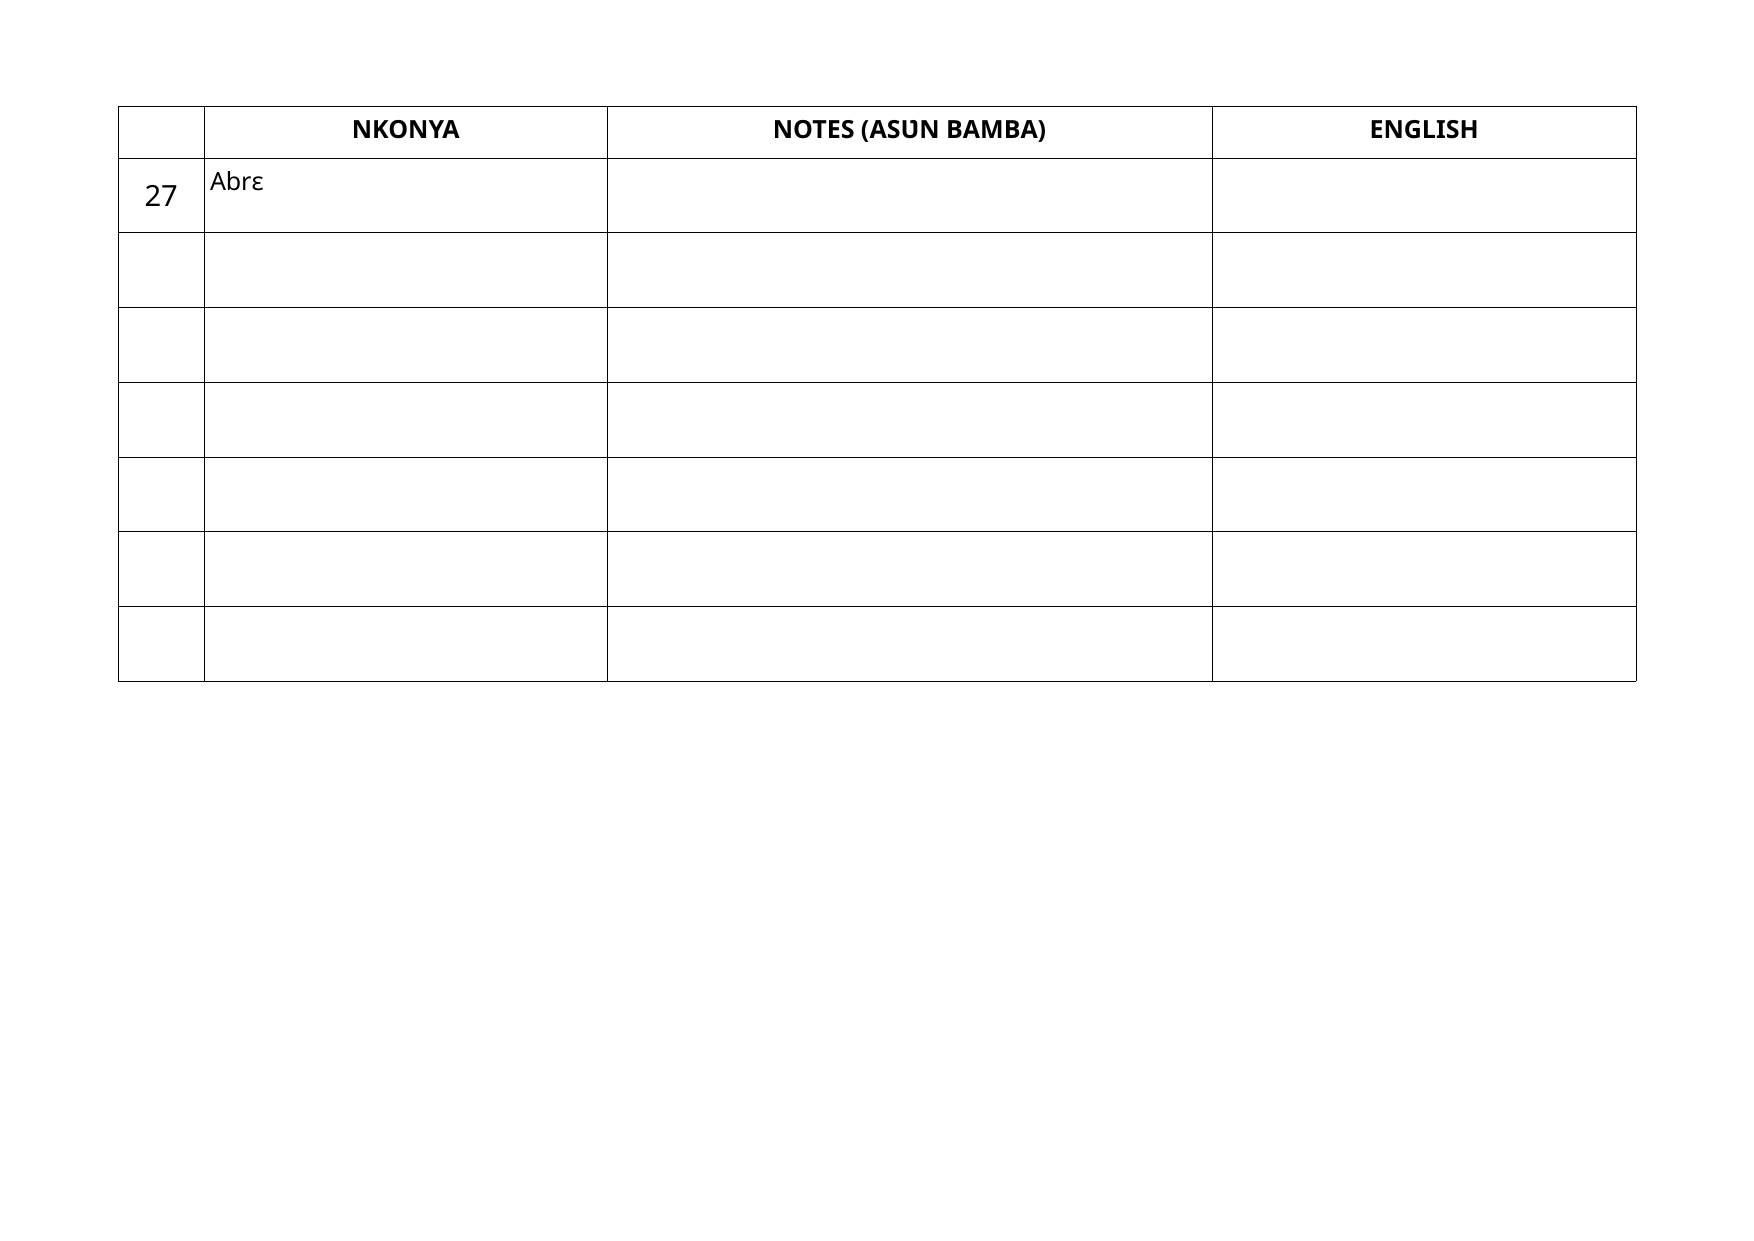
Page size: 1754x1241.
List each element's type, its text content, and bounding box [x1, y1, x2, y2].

table_cell [1213, 159, 1636, 232]
table_cell [1213, 308, 1636, 382]
table_cell [119, 233, 204, 307]
table_cell [205, 532, 607, 606]
table_cell [1213, 383, 1636, 457]
table_cell [119, 607, 204, 681]
table_cell [119, 383, 204, 457]
table_cell [1213, 607, 1636, 681]
table_cell [205, 383, 607, 457]
table_cell [205, 458, 607, 531]
table_cell [1213, 233, 1636, 307]
table_cell [608, 233, 1212, 307]
table_cell [608, 159, 1212, 232]
table_cell [608, 532, 1212, 606]
table_cell Abrɛ [205, 159, 607, 232]
table_cell [608, 383, 1212, 457]
table_cell [205, 308, 607, 382]
table_cell [608, 458, 1212, 531]
table_cell [1213, 458, 1636, 531]
table_header NOTES (ASƲN BAMBA) [608, 107, 1212, 157]
table_cell [205, 607, 607, 681]
table_header NKONYA [205, 107, 607, 157]
table_cell [119, 532, 204, 606]
table_cell [608, 308, 1212, 382]
table_header [119, 107, 204, 157]
table_cell [119, 308, 204, 382]
table_cell [205, 233, 607, 307]
table_cell [119, 458, 204, 531]
table_cell 27 [119, 159, 204, 232]
table_cell [1213, 532, 1636, 606]
table_cell [608, 607, 1212, 681]
table_header ENGLISH [1213, 107, 1636, 157]
